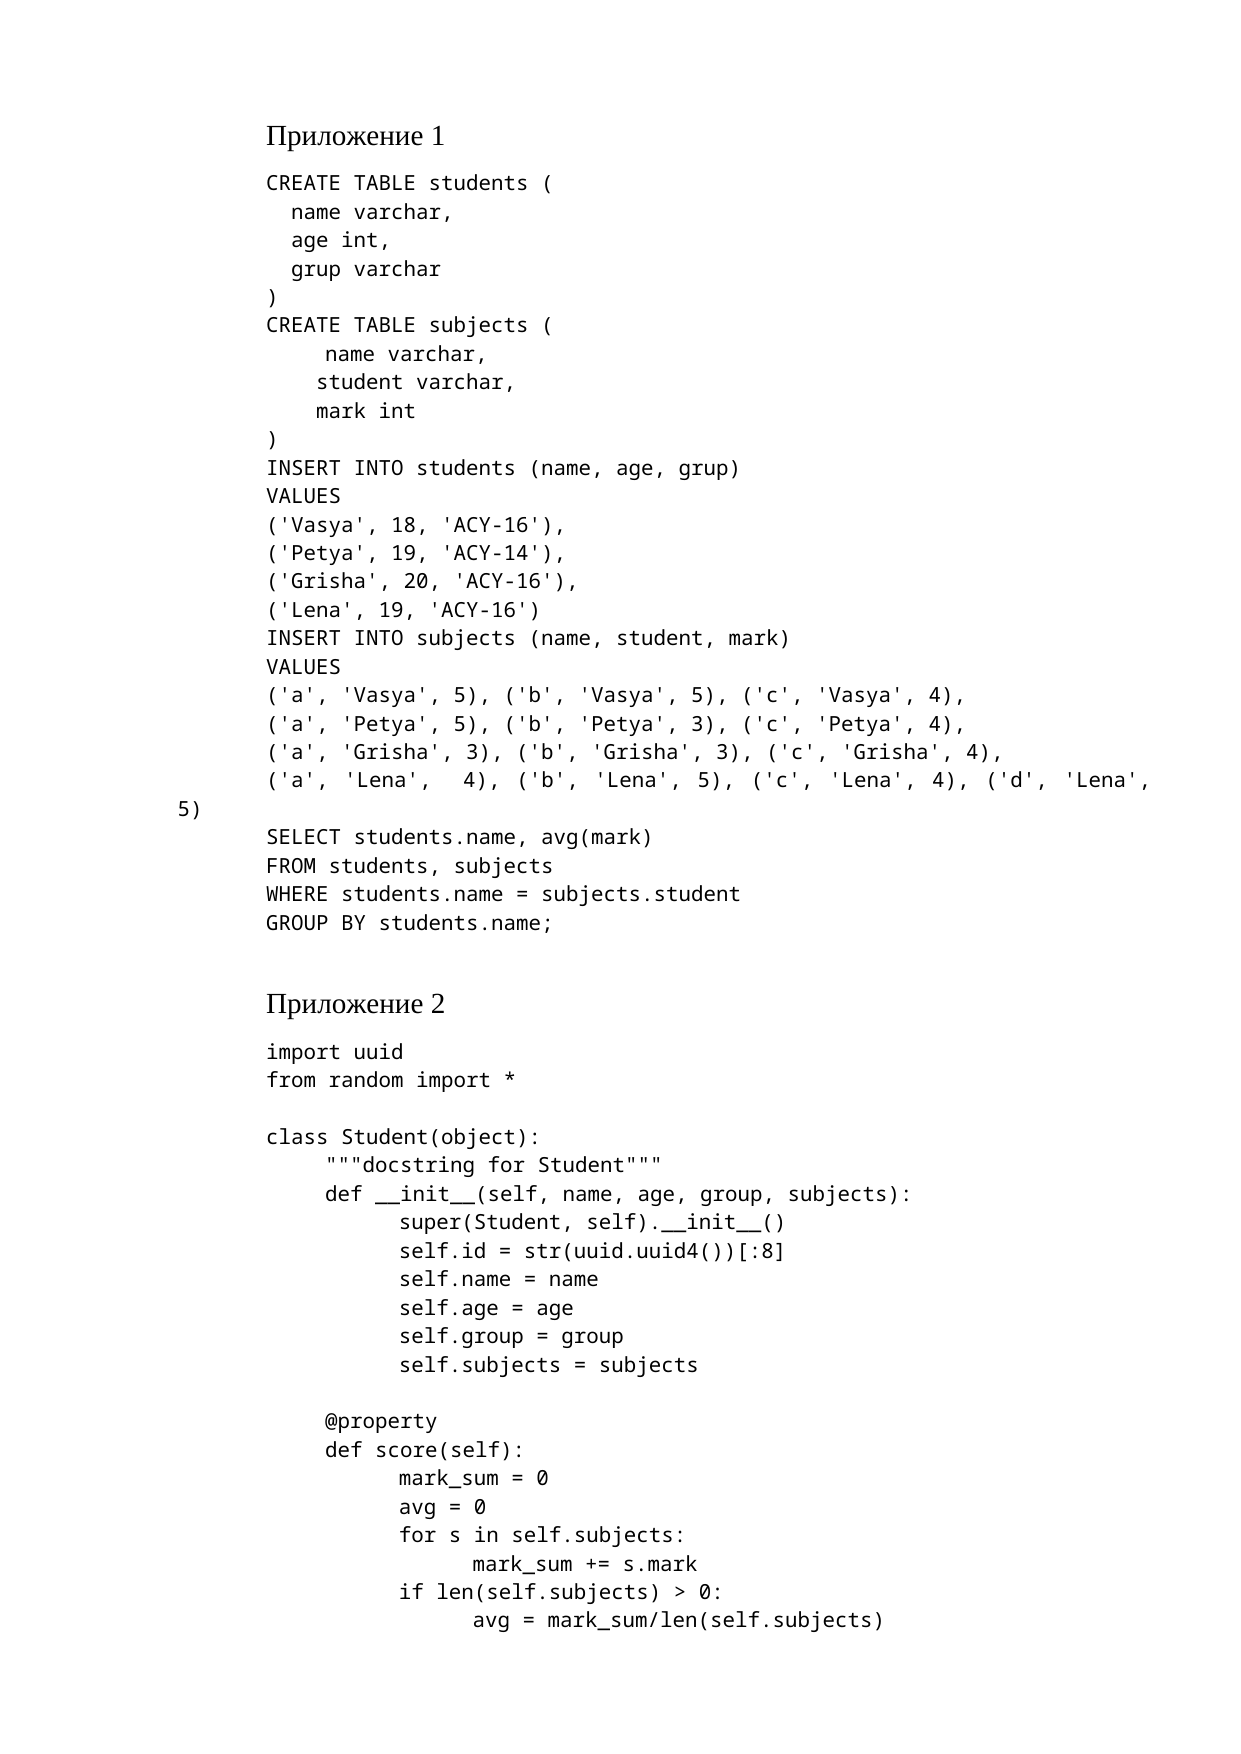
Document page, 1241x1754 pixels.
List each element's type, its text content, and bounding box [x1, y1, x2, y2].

text from random import * [177, 1065, 1152, 1094]
text self.age = age [177, 1293, 1152, 1321]
text ('Lena', 19, 'ACY-16') [177, 595, 1152, 623]
text GROUP BY students.name; [177, 908, 1152, 936]
text SELECT students.name, avg(mark) [177, 822, 1152, 851]
text class Student(object): [177, 1122, 1152, 1151]
text VALUES [177, 652, 1152, 680]
text INSERT INTO subjects (name, student, mark) [177, 623, 1152, 652]
text def score(self): [177, 1435, 1152, 1463]
text ) [177, 424, 1152, 453]
text CREATE TABLE students ( [177, 168, 1152, 197]
text self.subjects = subjects [177, 1350, 1152, 1378]
text Приложение 2 [177, 987, 1152, 1020]
text ('a', 'Grisha', 3), ('b', 'Grisha', 3), ('c', 'Grisha', 4), [177, 737, 1152, 766]
text """docstring for Student""" [177, 1151, 1152, 1179]
text ) [177, 282, 1152, 311]
text mark_sum += s.mark [177, 1549, 1152, 1577]
text INSERT INTO students (name, age, grup) [177, 453, 1152, 481]
text self.id = str(uuid.uuid4())[:8] [177, 1236, 1152, 1264]
text avg = mark_sum/len(self.subjects) [177, 1606, 1152, 1634]
text ('Petya', 19, 'ACY-14'), [177, 538, 1152, 567]
text ('a', 'Lena', 4), ('b', 'Lena', 5), ('c', 'Lena', 4), ('d', 'Lena', 5) [177, 766, 1152, 822]
text for s in self.subjects: [177, 1520, 1152, 1549]
text self.name = name [177, 1264, 1152, 1293]
text import uuid [177, 1037, 1152, 1065]
text ('Vasya', 18, 'ACY-16'), [177, 510, 1152, 538]
text age int, [177, 225, 1152, 254]
text name varchar, [177, 339, 1152, 367]
text student varchar, [177, 367, 1152, 396]
text WHERE students.name = subjects.student [177, 879, 1152, 908]
text CREATE TABLE subjects ( [177, 311, 1152, 339]
text mark int [177, 396, 1152, 424]
text ('Grisha', 20, 'ACY-16'), [177, 567, 1152, 595]
text @property [177, 1407, 1152, 1435]
text name varchar, [177, 197, 1152, 225]
text ('a', 'Petya', 5), ('b', 'Petya', 3), ('c', 'Petya', 4), [177, 709, 1152, 737]
text self.group = group [177, 1321, 1152, 1350]
text avg = 0 [177, 1492, 1152, 1520]
text super(Student, self).__init__() [177, 1207, 1152, 1236]
text mark_sum = 0 [177, 1463, 1152, 1492]
text if len(self.subjects) > 0: [177, 1577, 1152, 1606]
text ('a', 'Vasya', 5), ('b', 'Vasya', 5), ('c', 'Vasya', 4), [177, 680, 1152, 709]
text Приложение 1 [177, 118, 1152, 152]
text grup varchar [177, 254, 1152, 282]
text def __init__(self, name, age, group, subjects): [177, 1179, 1152, 1207]
text VALUES [177, 481, 1152, 510]
text FROM students, subjects [177, 851, 1152, 879]
